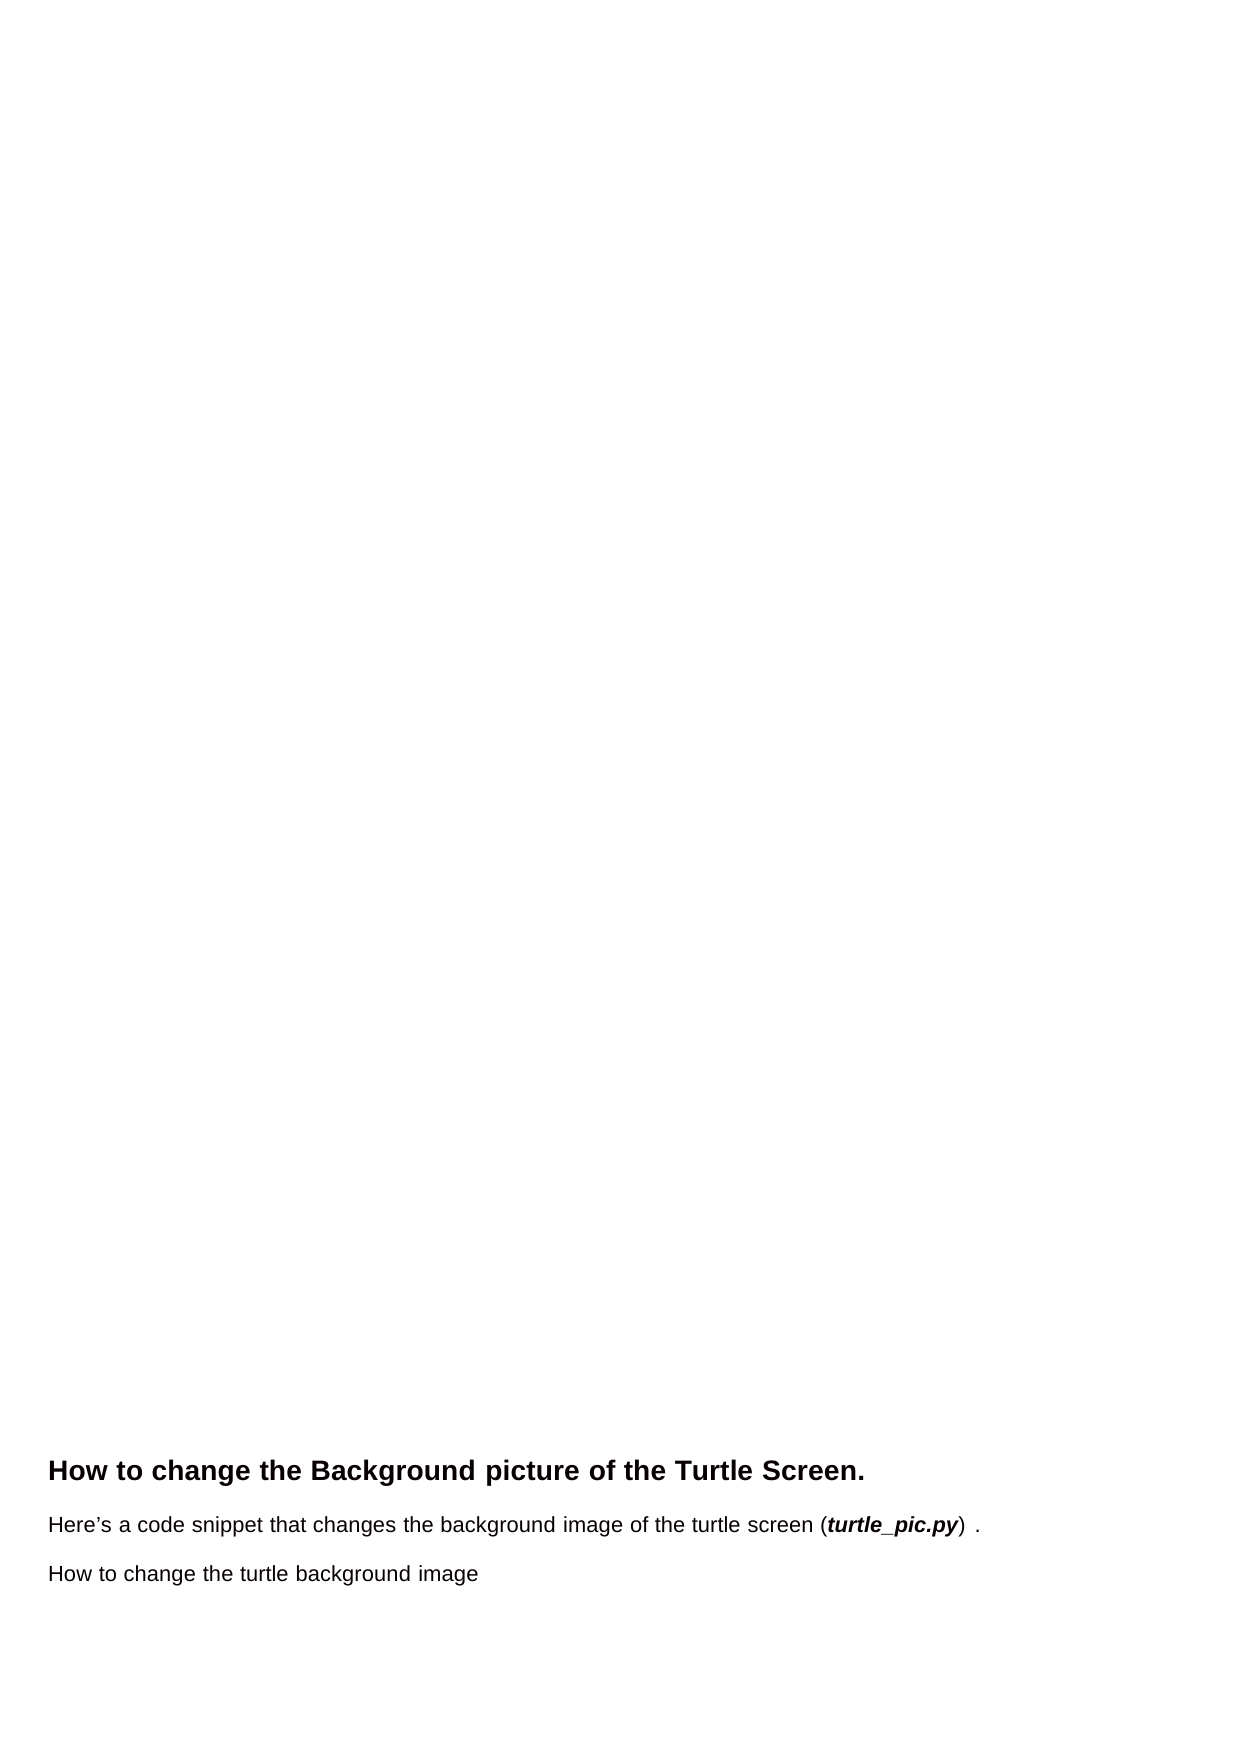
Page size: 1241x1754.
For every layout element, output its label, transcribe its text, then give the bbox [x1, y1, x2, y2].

text How to change the turtle background image [48, 1561, 1192, 1587]
text Here’s a code snippet that changes the background image of the turtle screen (turtle_pic.py) . [48, 1512, 1192, 1537]
text How to change the Background picture of the Turtle Screen. [48, 1453, 1192, 1486]
